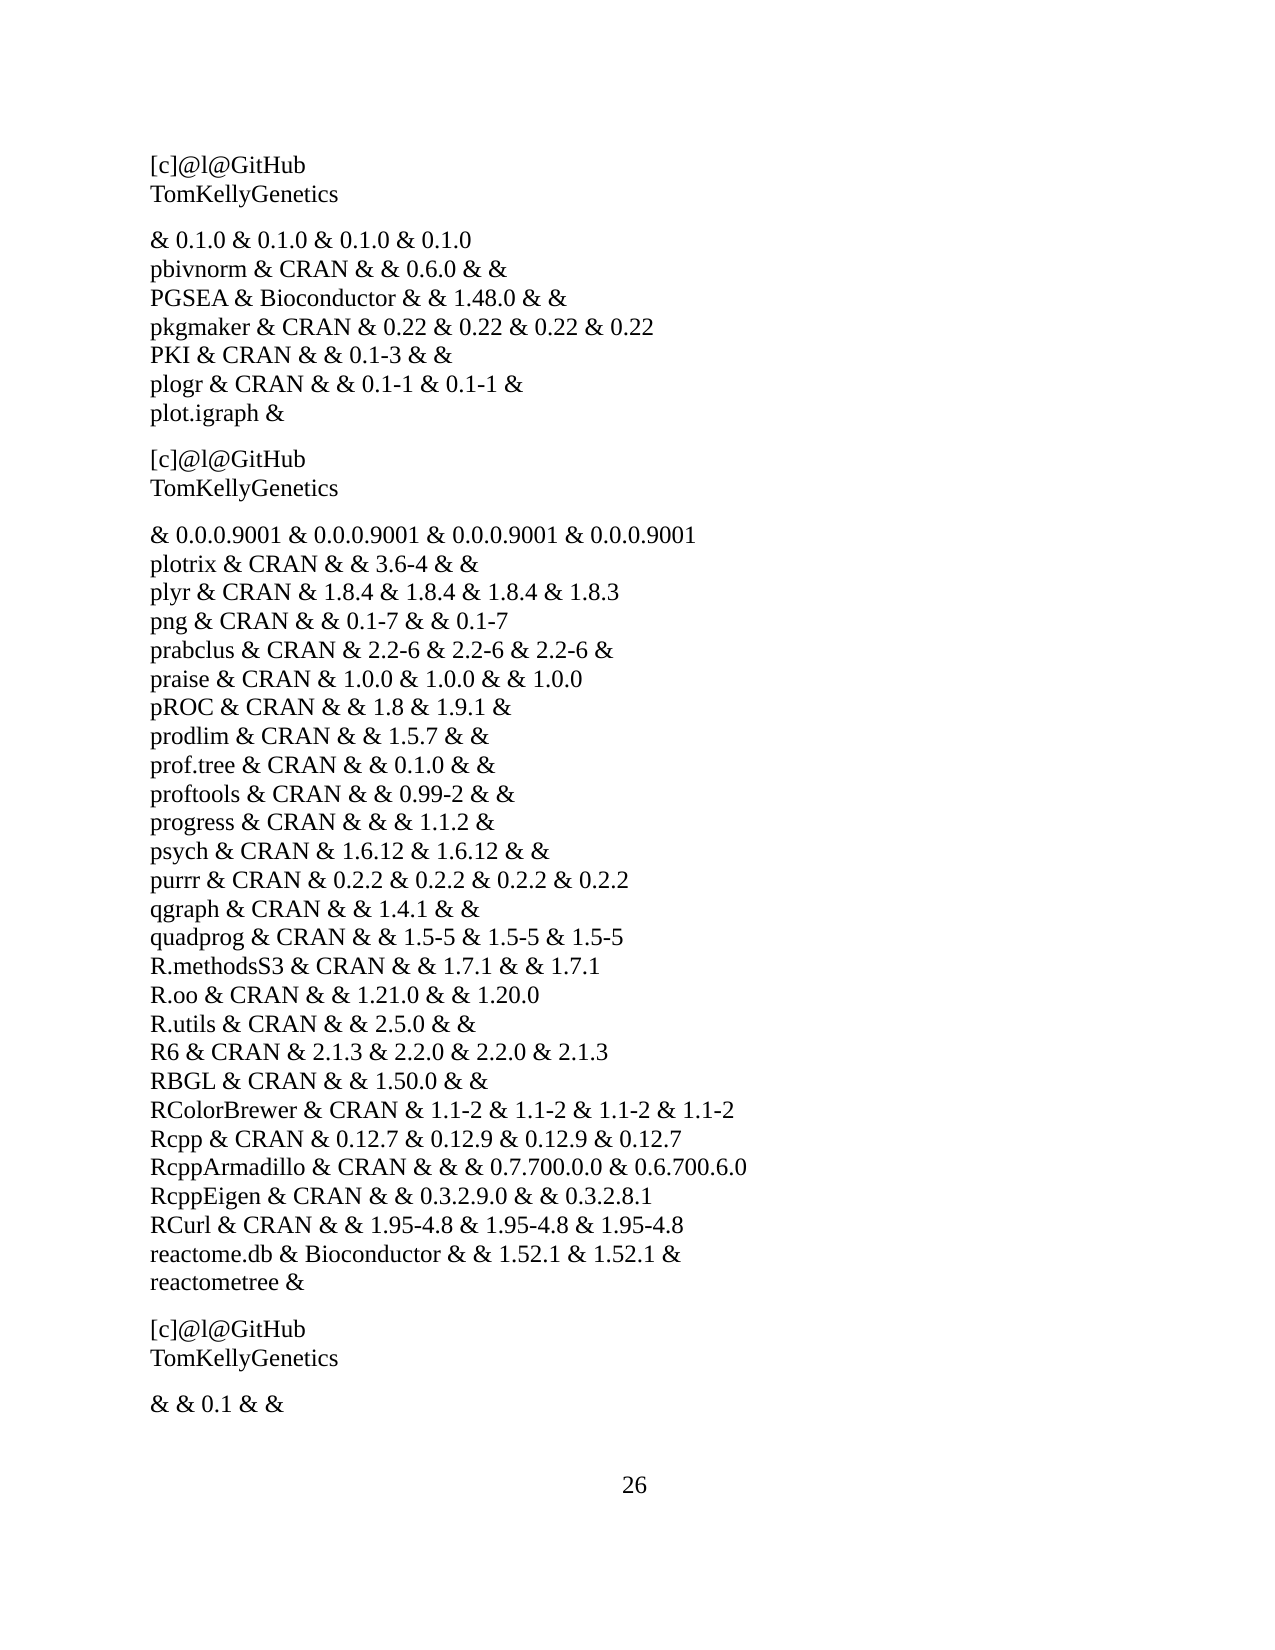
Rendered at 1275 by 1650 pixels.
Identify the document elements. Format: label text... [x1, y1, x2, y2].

text & 0.1.0 & 0.1.0 & 0.1.0 & 0.1.0 pbivnorm & CRAN & & 0.6.0 & & PGSEA & Bioconductor & & 1.48.0 & & pkgmaker & CRAN & 0.22 & 0.22 & 0.22 & 0.22 PKI & CRAN & & 0.1-3 & & plogr & CRAN & & 0.1-1 & 0.1-1 & plot.igraph & [150, 225, 1125, 427]
text & 0.0.0.9001 & 0.0.0.9001 & 0.0.0.9001 & 0.0.0.9001 plotrix & CRAN & & 3.6-4 & & plyr & CRAN & 1.8.4 & 1.8.4 & 1.8.4 & 1.8.3 png & CRAN & & 0.1-7 & & 0.1-7 prabclus & CRAN & 2.2-6 & 2.2-6 & 2.2-6 & praise & CRAN & 1.0.0 & 1.0.0 & & 1.0.0 pROC & CRAN & & 1.8 & 1.9.1 & prodlim & CRAN & & 1.5.7 & & prof.tree & CRAN & & 0.1.0 & & proftools & CRAN & & 0.99-2 & & progress & CRAN & & & 1.1.2 & psych & CRAN & 1.6.12 & 1.6.12 & & purrr & CRAN & 0.2.2 & 0.2.2 & 0.2.2 & 0.2.2 qgraph & CRAN & & 1.4.1 & & quadprog & CRAN & & 1.5-5 & 1.5-5 & 1.5-5 R.methodsS3 & CRAN & & 1.7.1 & & 1.7.1 R.oo & CRAN & & 1.21.0 & & 1.20.0 R.utils & CRAN & & 2.5.0 & & R6 & CRAN & 2.1.3 & 2.2.0 & 2.2.0 & 2.1.3 RBGL & CRAN & & 1.50.0 & & RColorBrewer & CRAN & 1.1-2 & 1.1-2 & 1.1-2 & 1.1-2 Rcpp & CRAN & 0.12.7 & 0.12.9 & 0.12.9 & 0.12.7 RcppArmadillo & CRAN & & & 0.7.700.0.0 & 0.6.700.6.0 RcppEigen & CRAN & & 0.3.2.9.0 & & 0.3.2.8.1 RCurl & CRAN & & 1.95-4.8 & 1.95-4.8 & 1.95-4.8 reactome.db & Bioconductor & & 1.52.1 & 1.52.1 & reactometree & [150, 520, 1125, 1296]
text [c]@l@GitHub TomKellyGenetics [150, 1314, 1125, 1372]
text & & 0.1 & & [150, 1389, 1125, 1418]
text [c]@l@GitHub TomKellyGenetics [150, 150, 1125, 207]
text [c]@l@GitHub TomKellyGenetics [150, 444, 1125, 502]
